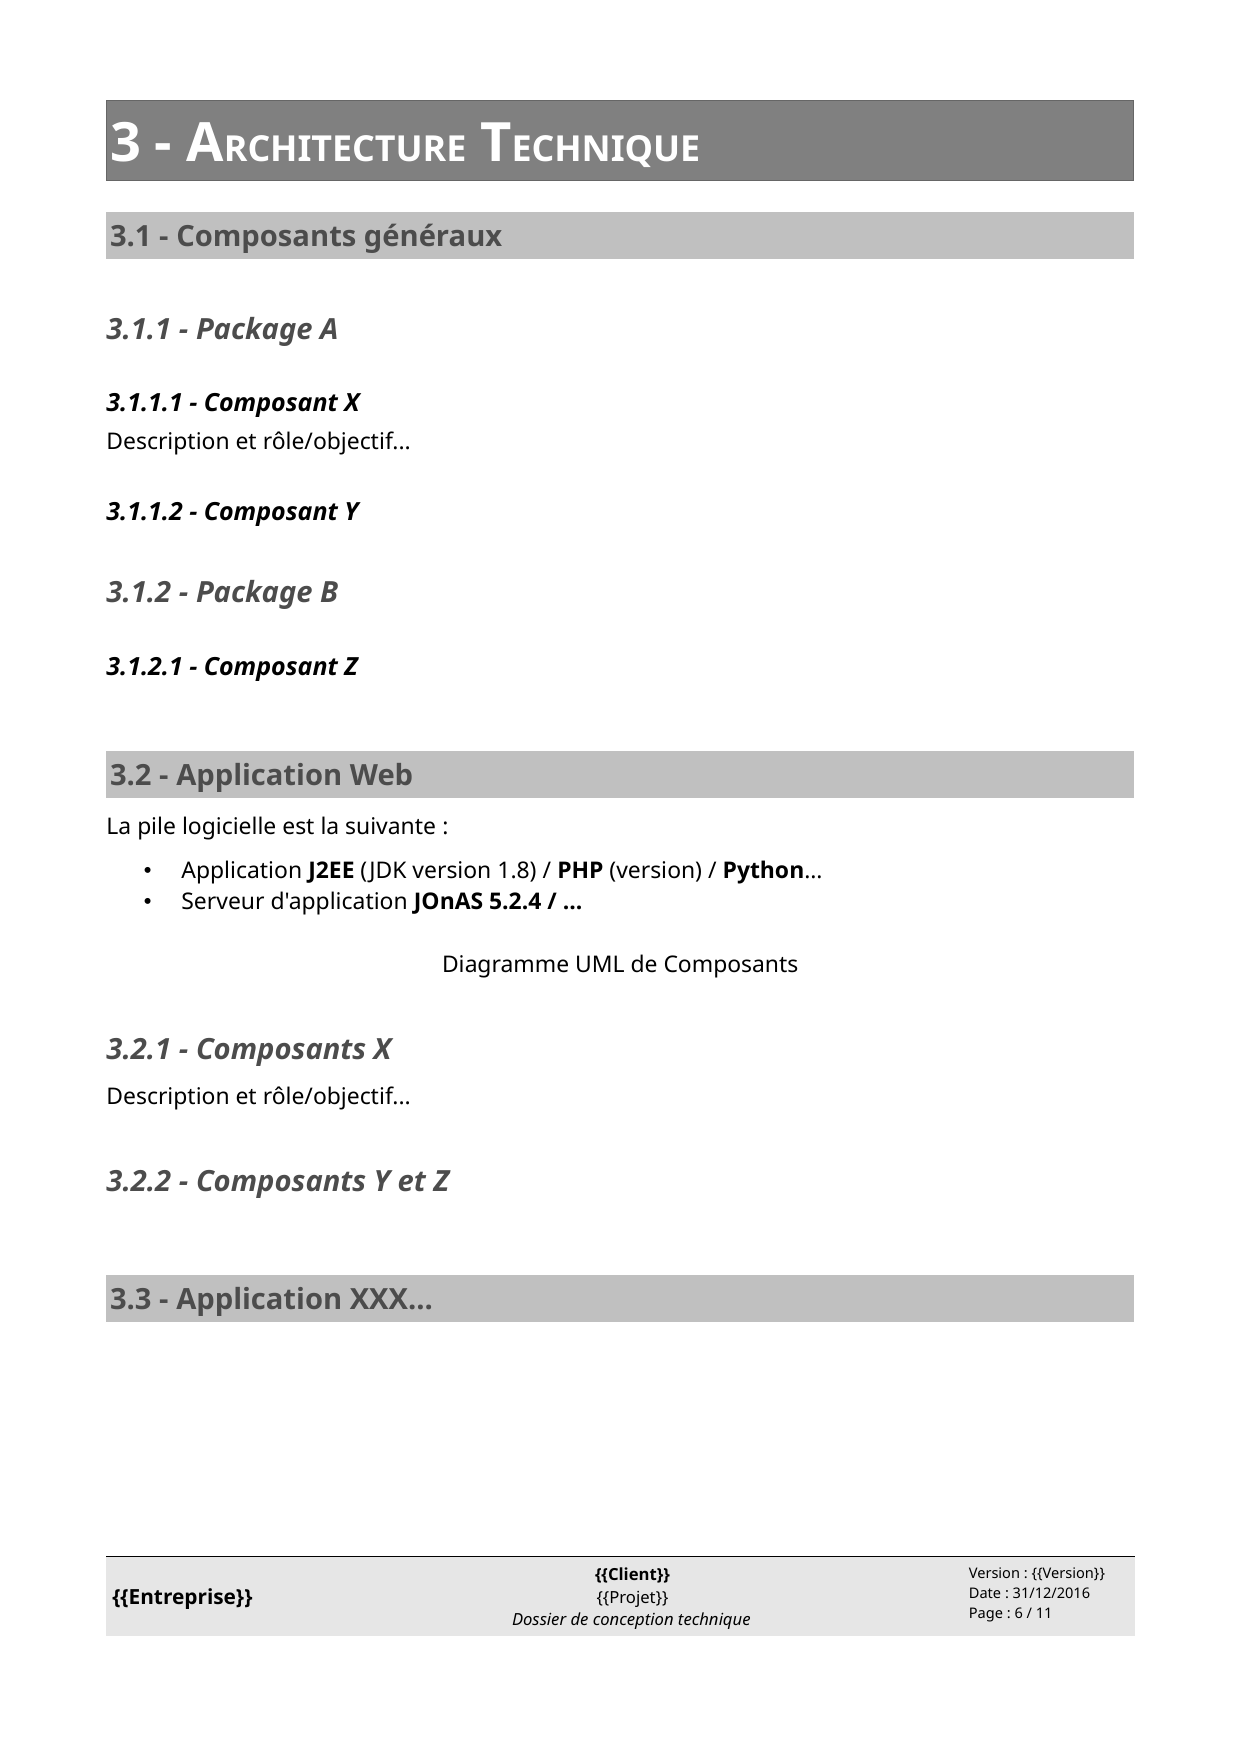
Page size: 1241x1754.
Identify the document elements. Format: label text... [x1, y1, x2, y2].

subtitle Package A [106, 308, 1134, 348]
subtitle Application Web [107, 752, 1133, 797]
subtitle Composants Y et Z [106, 1160, 1134, 1200]
subtitle Composant X [106, 385, 1134, 419]
subtitle Composant Y [106, 494, 1134, 528]
subtitle Application XXX... [107, 1276, 1133, 1321]
subtitle Composants X [106, 1028, 1134, 1068]
text La pile logicielle est la suivante : [106, 810, 1134, 841]
list Application J2EE (JDK version 1.8) / PHP (version) / Python… [144, 854, 1134, 885]
list Serveur d'application JOnAS 5.2.4 / ... [144, 885, 1134, 916]
text Description et rôle/objectif... [106, 425, 1134, 457]
subtitle Architecture Technique [107, 101, 1133, 180]
text Description et rôle/objectif... [106, 1080, 1134, 1111]
subtitle Composants généraux [107, 213, 1133, 258]
subtitle Package B [106, 571, 1134, 611]
text Diagramme UML de Composants [106, 947, 1134, 979]
subtitle Composant Z [106, 648, 1134, 682]
